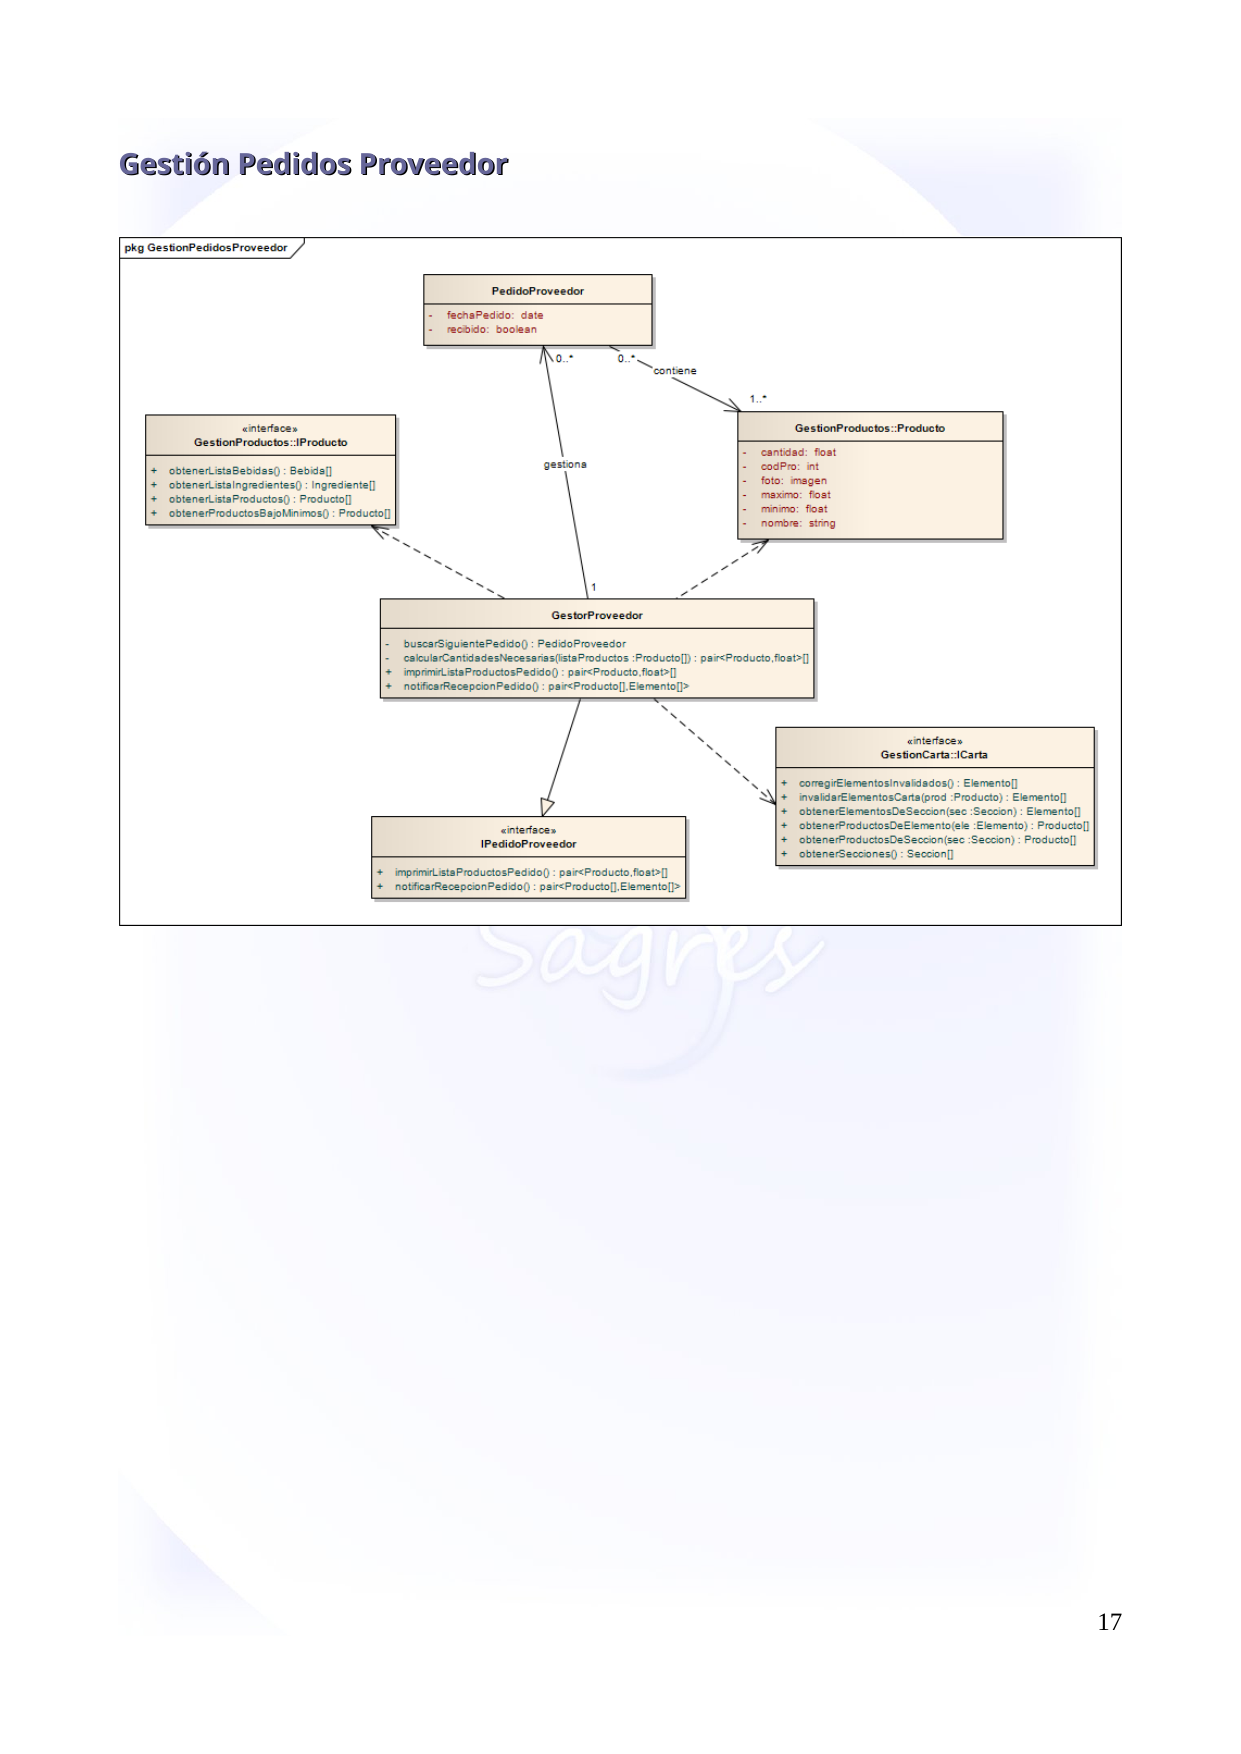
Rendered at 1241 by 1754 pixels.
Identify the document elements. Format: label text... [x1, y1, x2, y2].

picture [118, 118, 1122, 143]
picture [118, 183, 1122, 1636]
subtitle Gestión Pedidos Proveedor [118, 143, 1122, 183]
